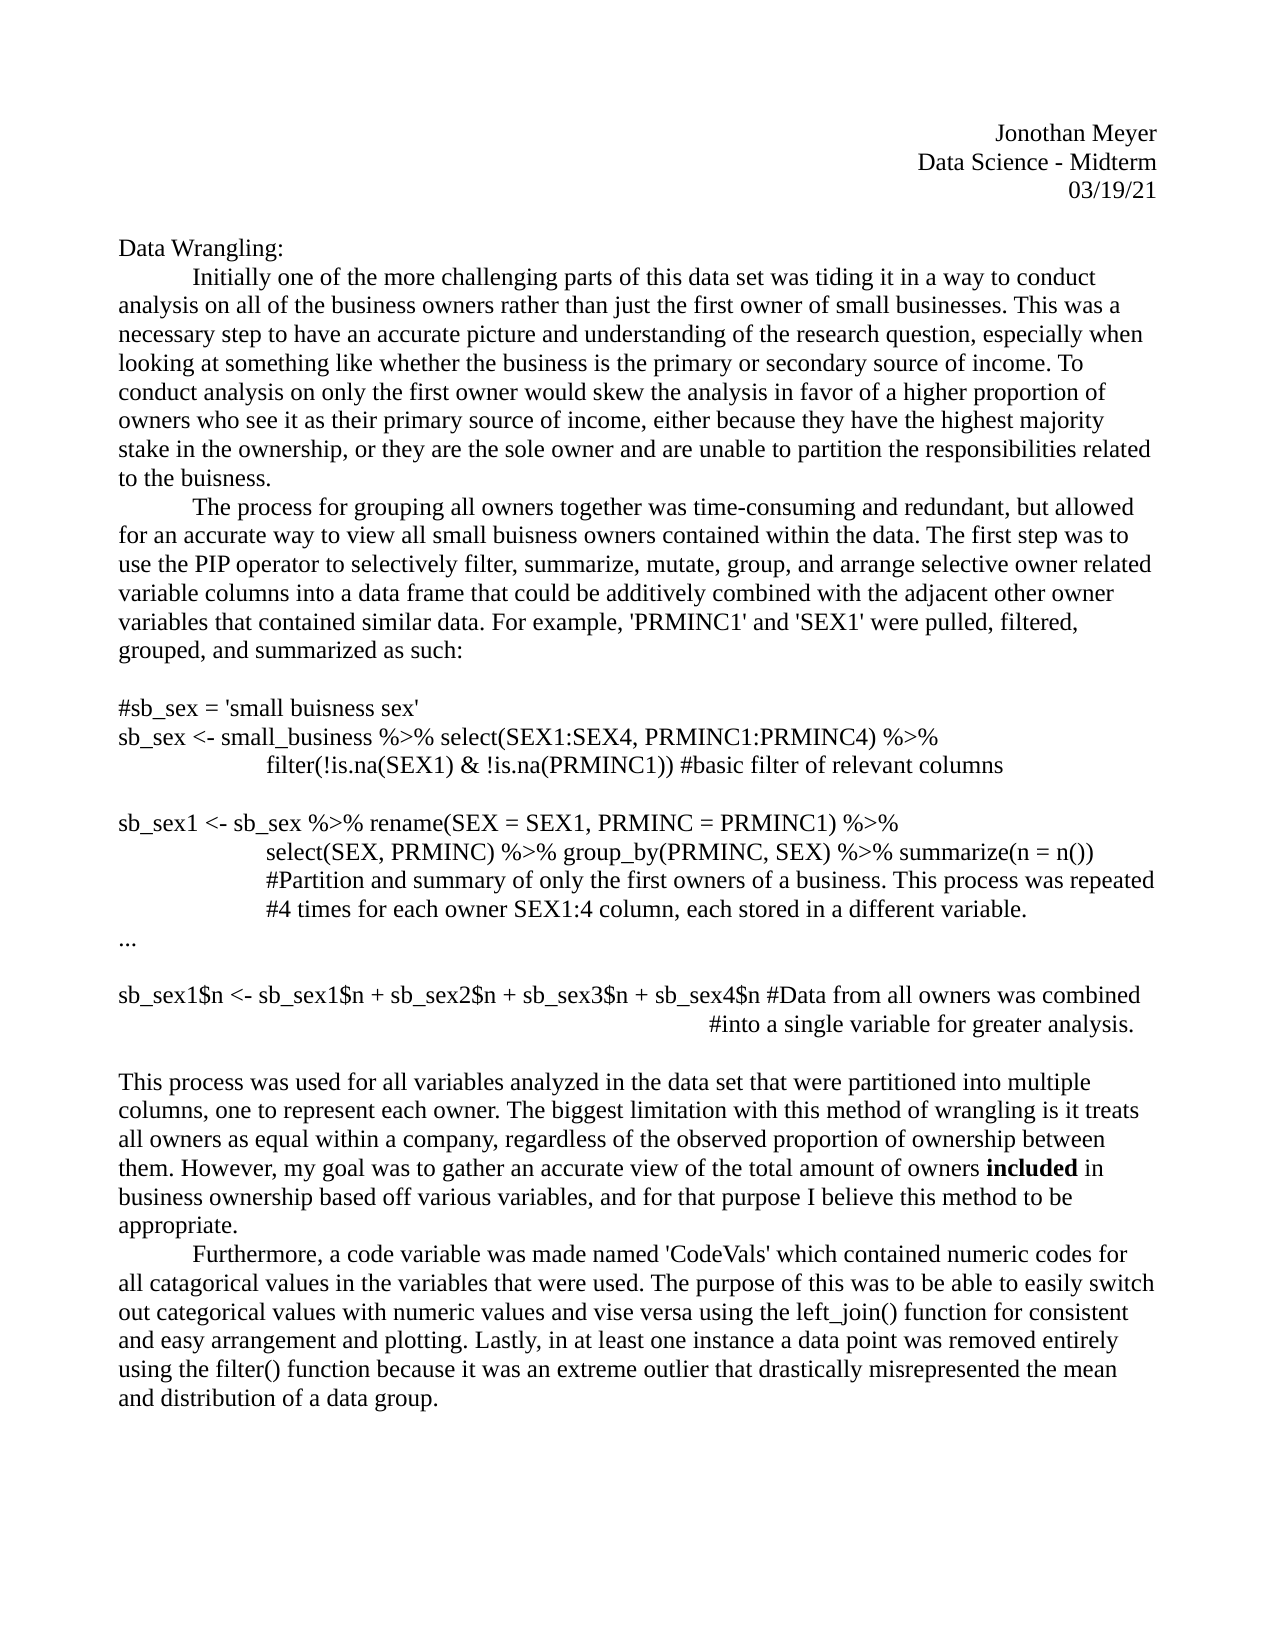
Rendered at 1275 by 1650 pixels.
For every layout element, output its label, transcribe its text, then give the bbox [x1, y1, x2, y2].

text sb_sex1 <- sb_sex %>% rename(SEX = SEX1, PRMINC = PRMINC1) %>% [118, 808, 1157, 837]
text Data Wrangling: [118, 233, 1157, 262]
text 03/19/21 [118, 176, 1157, 204]
text ... [118, 923, 1157, 952]
text sb_sex <- small_business %>% select(SEX1:SEX4, PRMINC1:PRMINC4) %>% [118, 722, 1157, 751]
text Furthermore, a code variable was made named 'CodeVals' which contained numeric codes for all catagorical values in the variables that were used. The purpose of this was to be able to easily switch out categorical values with numeric values and vise versa using the left_join() function for consistent and easy arrangement and plotting. Lastly, in at least one instance a data point was removed entirely using the filter() function because it was an extreme outlier that drastically misrepresented the mean and distribution of a data group. [118, 1239, 1157, 1412]
text This process was used for all variables analyzed in the data set that were partitioned into multiple columns, one to represent each owner. The biggest limitation with this method of wrangling is it treats all owners as equal within a company, regardless of the observed proportion of ownership between them. However, my goal was to gather an accurate view of the total amount of owners included in business ownership based off various variables, and for that purpose I believe this method to be appropriate. [118, 1067, 1157, 1239]
text Initially one of the more challenging parts of this data set was tiding it in a way to conduct analysis on all of the business owners rather than just the first owner of small businesses. This was a necessary step to have an accurate picture and understanding of the research question, especially when looking at something like whether the business is the primary or secondary source of income. To conduct analysis on only the first owner would skew the analysis in favor of a higher proportion of owners who see it as their primary source of income, either because they have the highest majority stake in the ownership, or they are the sole owner and are unable to partition the responsibilities related to the buisness. [118, 262, 1157, 492]
text Jonothan Meyer [118, 118, 1157, 147]
text select(SEX, PRMINC) %>% group_by(PRMINC, SEX) %>% summarize(n = n()) [118, 837, 1157, 866]
text sb_sex1$n <- sb_sex1$n + sb_sex2$n + sb_sex3$n + sb_sex4$n #Data from all owners was combined #into a single variable for greater analysis. [118, 981, 1157, 1038]
text Data Science - Midterm [118, 147, 1157, 176]
text #Partition and summary of only the first owners of a business. This process was repeated #4 times for each owner SEX1:4 column, each stored in a different variable. [118, 866, 1157, 923]
text filter(!is.na(SEX1) & !is.na(PRMINC1)) #basic filter of relevant columns [118, 751, 1157, 779]
text #sb_sex = 'small buisness sex' [118, 693, 1157, 722]
text The process for grouping all owners together was time-consuming and redundant, but allowed for an accurate way to view all small buisness owners contained within the data. The first step was to use the PIP operator to selectively filter, summarize, mutate, group, and arrange selective owner related variable columns into a data frame that could be additively combined with the adjacent other owner variables that contained similar data. For example, 'PRMINC1' and 'SEX1' were pulled, filtered, grouped, and summarized as such: [118, 492, 1157, 664]
